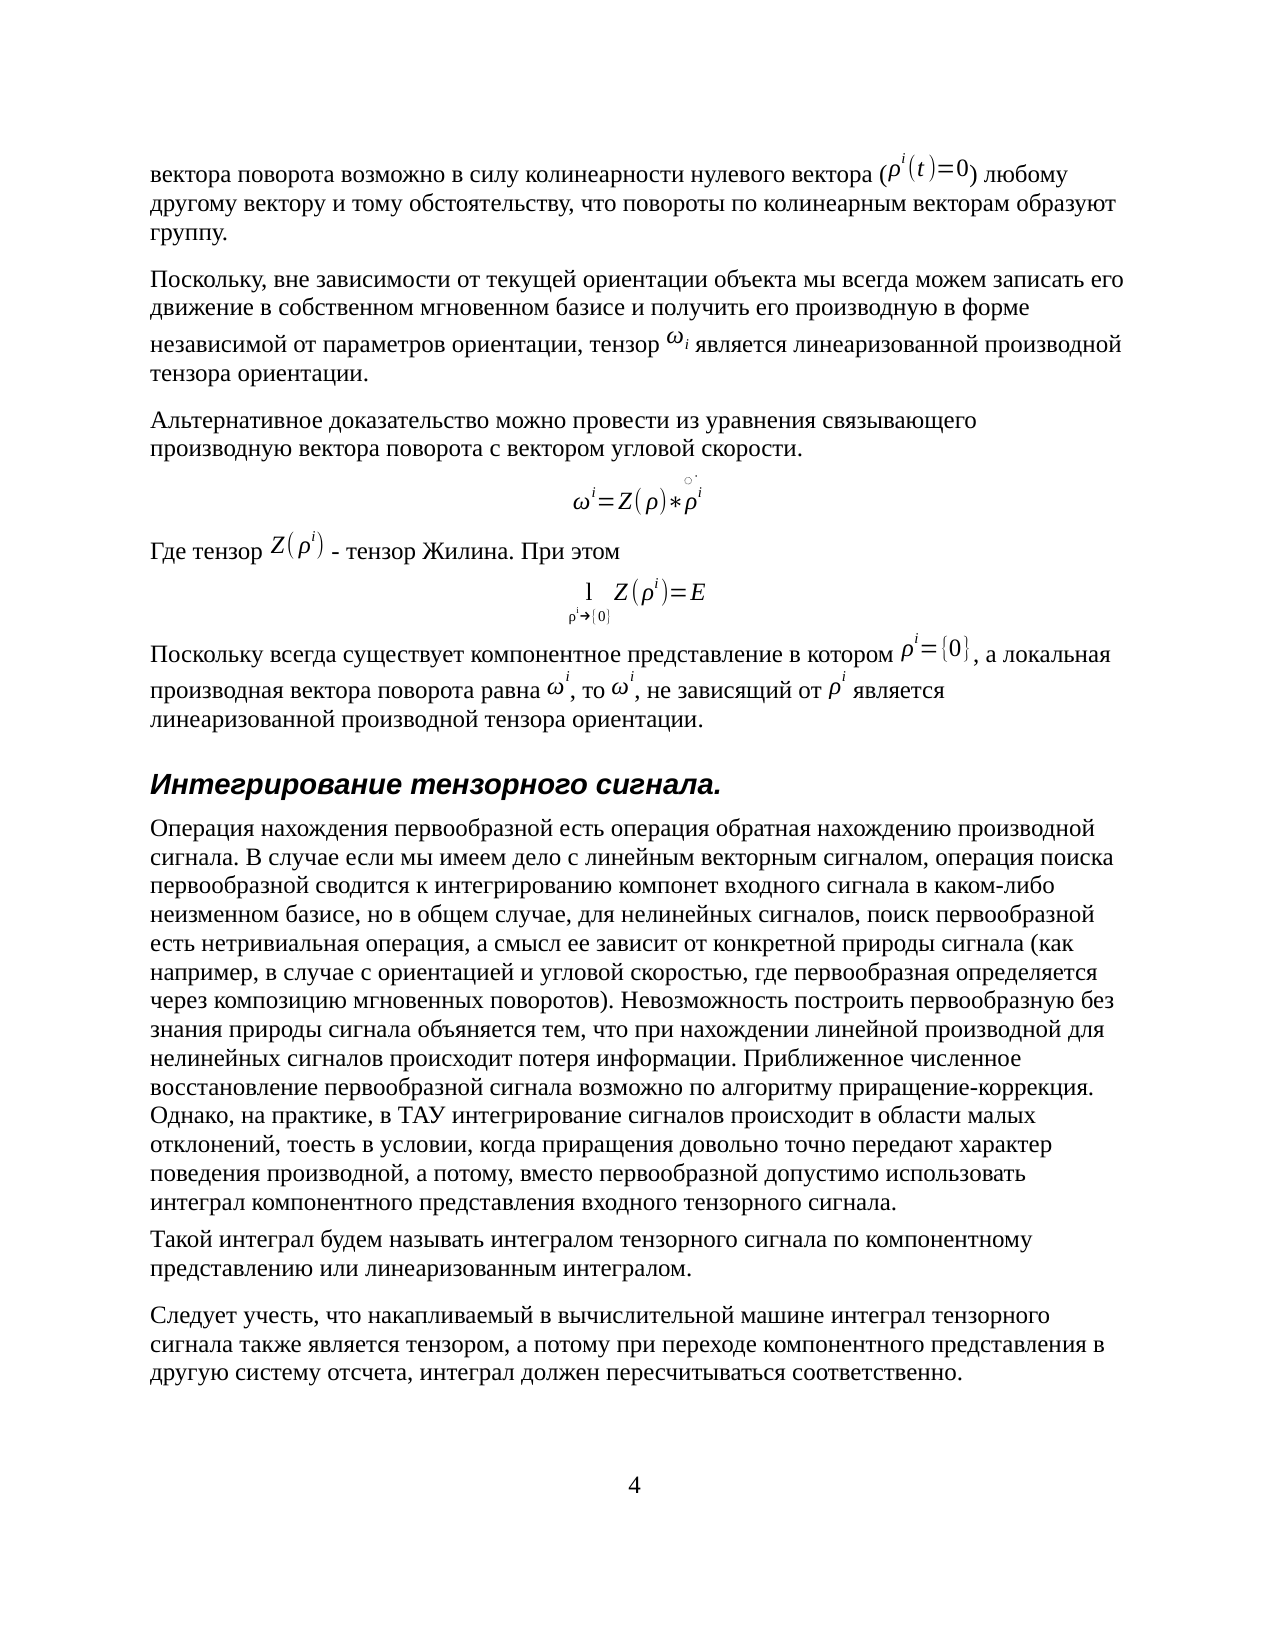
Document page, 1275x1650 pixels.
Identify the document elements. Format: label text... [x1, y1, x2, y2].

subtitle Интегрирование тензорного сигнала. [150, 767, 1125, 801]
text Поскольку всегда существует компонентное представление в котором , а локальная производная вектора поворота равна , то , не зависящий от является линеаризованной производной тензора ориентации. [150, 630, 1125, 733]
text Альтернативное доказательство можно провести из уравнения связывающего производную вектора поворота с вектором угловой скорости. [150, 405, 1125, 462]
text Операция нахождения первообразной есть операция обратная нахождению производной сигнала. В случае если мы имеем дело с линейным векторным сигналом, операция поиска первообразной сводится к интегрированию компонет входного сигнала в каком-либо неизменном базисе, но в общем случае, для нелинейных сигналов, поиск первообразной есть нетривиальная операция, а смысл ее зависит от конкретной природы сигнала (как например, в случае с ориентацией и угловой скоростью, где первообразная определяется через композицию мгновенных поворотов). Невозможность построить первообразную без знания природы сигнала объяняется тем, что при нахождении линейной производной для нелинейных сигналов происходит потеря информации. Приближенное численное восстановление первообразной сигнала возможно по алгоритму приращение-коррекция. Однако, на практике, в ТАУ интегрирование сигналов происходит в области малых отклонений, тоесть в условии, когда приращения довольно точно передают характер поведения производной, а потому, вместо первообразной допустимо использовать интеграл компонентного представления входного тензорного сигнала. [150, 813, 1125, 1216]
text Где тензор - тензор Жилина. При этом [150, 527, 1125, 565]
text Следует учесть, что накапливаемый в вычислительной машине интеграл тензорного сигнала также является тензором, а потому при переходе компонентного представления в другую систему отсчета, интеграл должен пересчитываться соответственно. [150, 1300, 1125, 1386]
text Поскольку, вне зависимости от текущей ориентации объекта мы всегда можем записать его движение в собственном мгновенном базисе и получить его производную в форме независимой от параметров ориентации, тензор является линеаризованной производной тензора ориентации. [150, 264, 1125, 387]
text Такой интеграл будем называть интегралом тензорного сигнала по компонентному представлению или линеаризованным интегралом. [150, 1224, 1125, 1282]
text Суммирование компонент вектора поворота возможно в силу колинеарности нулевого вектора () любому другому вектору и тому обстоятельству, что повороты по колинеарным векторам образуют группу. [150, 150, 1125, 246]
